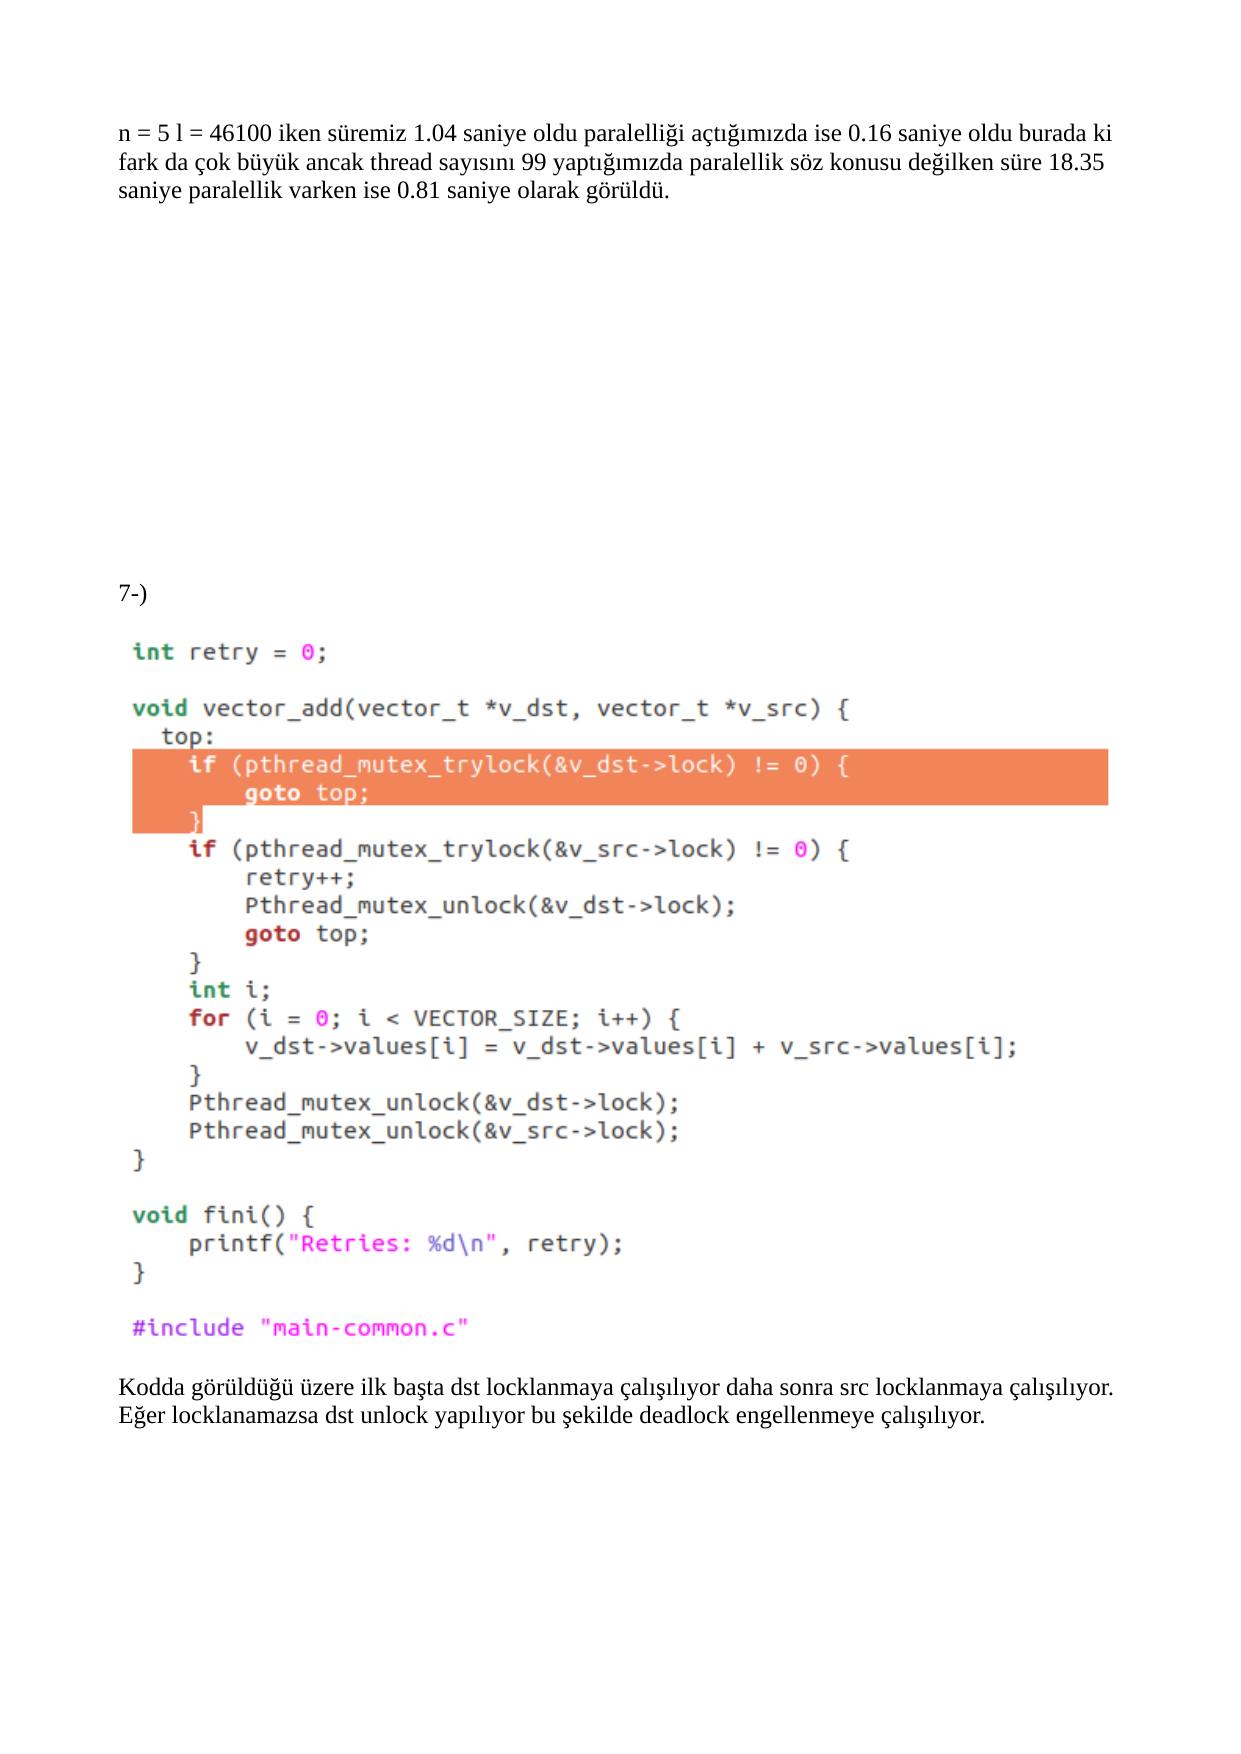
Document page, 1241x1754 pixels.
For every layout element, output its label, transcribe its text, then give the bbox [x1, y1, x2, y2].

picture [131, 635, 1109, 1372]
text 7-) [118, 578, 1122, 607]
text n = 5 l = 46100 iken süremiz 1.04 saniye oldu paralelliği açtığımızda ise 0.16 saniye oldu burada ki fark da çok büyük ancak thread sayısını 99 yaptığımızda paralellik söz konusu değilken süre 18.35 saniye paralellik varken ise 0.81 saniye olarak görüldü. [118, 118, 1122, 204]
text Kodda görüldüğü üzere ilk başta dst locklanmaya çalışılıyor daha sonra src locklanmaya çalışılıyor. Eğer locklanamazsa dst unlock yapılıyor bu şekilde deadlock engellenmeye çalışılıyor. [118, 636, 1122, 1429]
